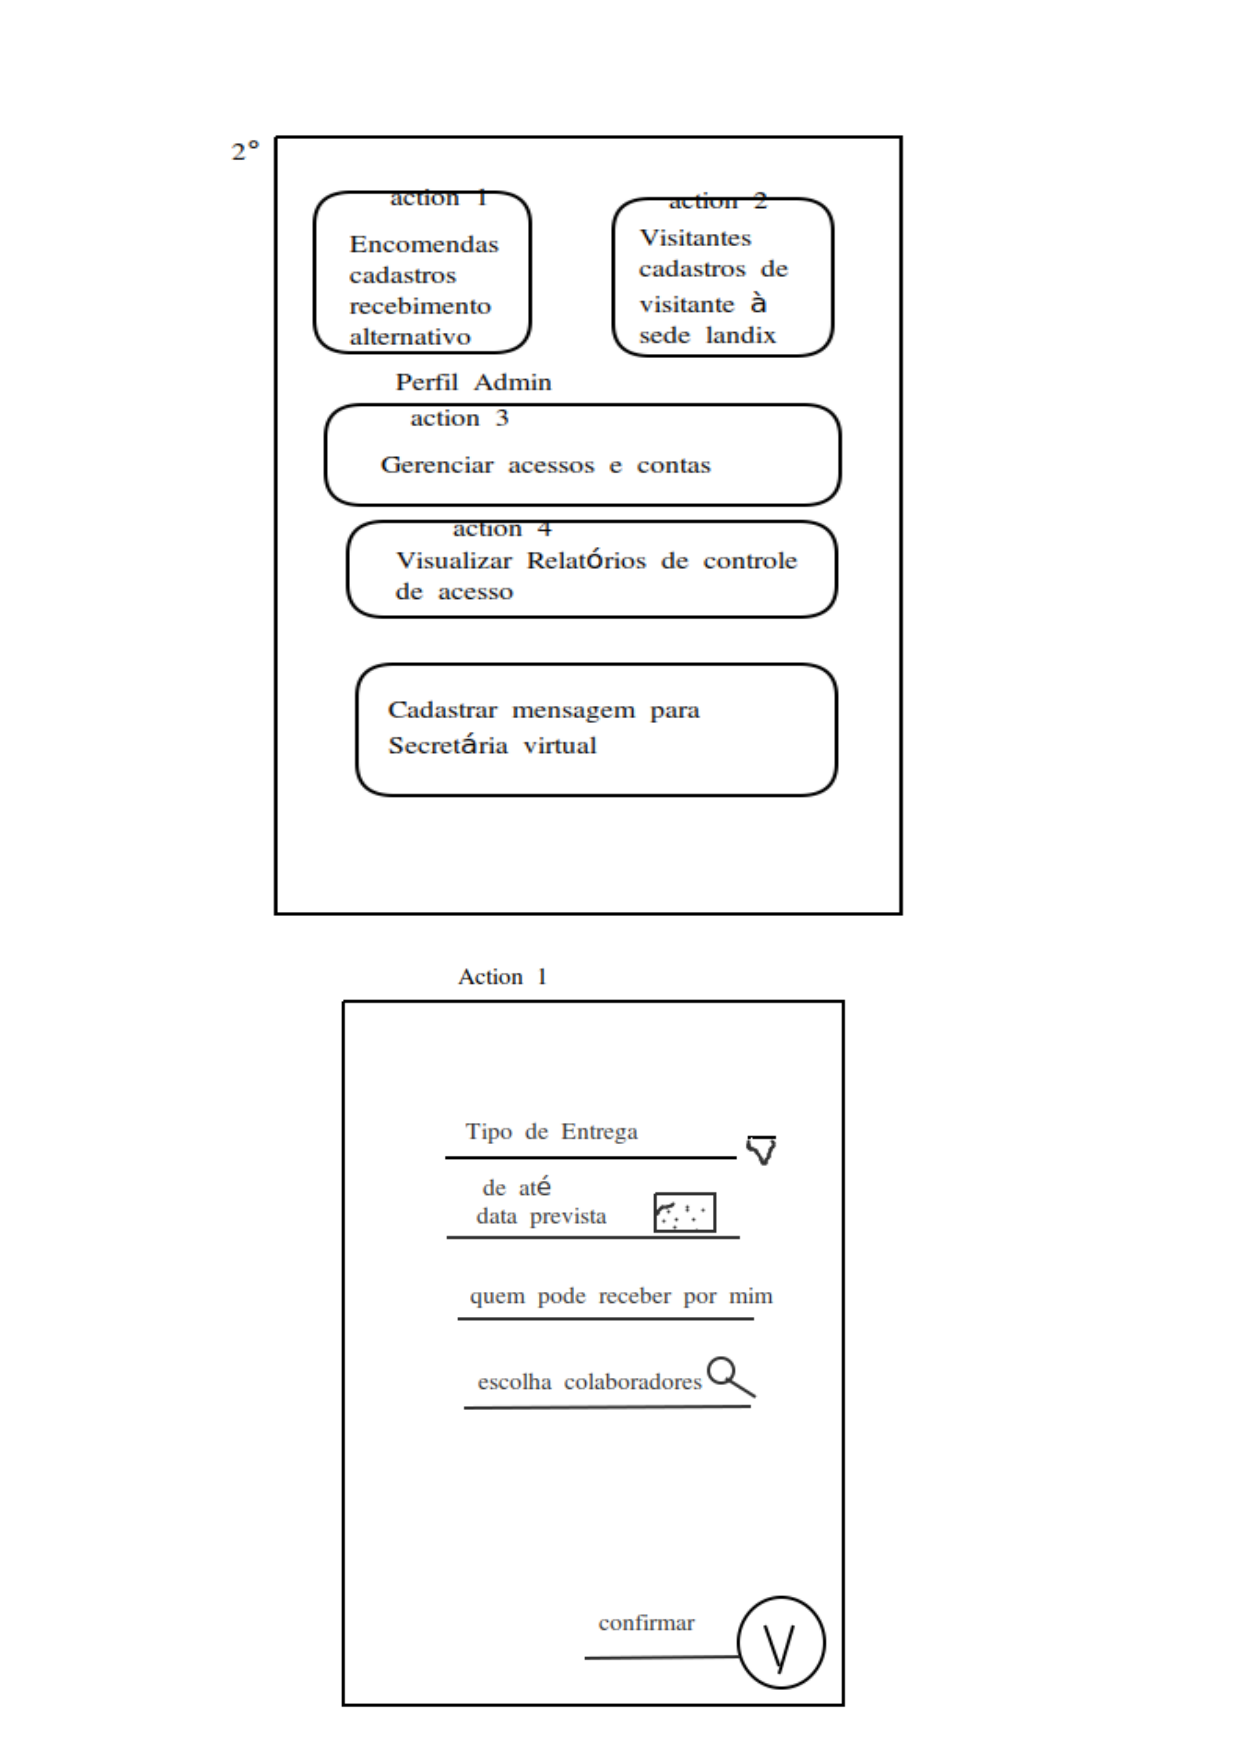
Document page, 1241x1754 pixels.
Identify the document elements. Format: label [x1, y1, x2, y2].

picture [219, 114, 955, 1754]
